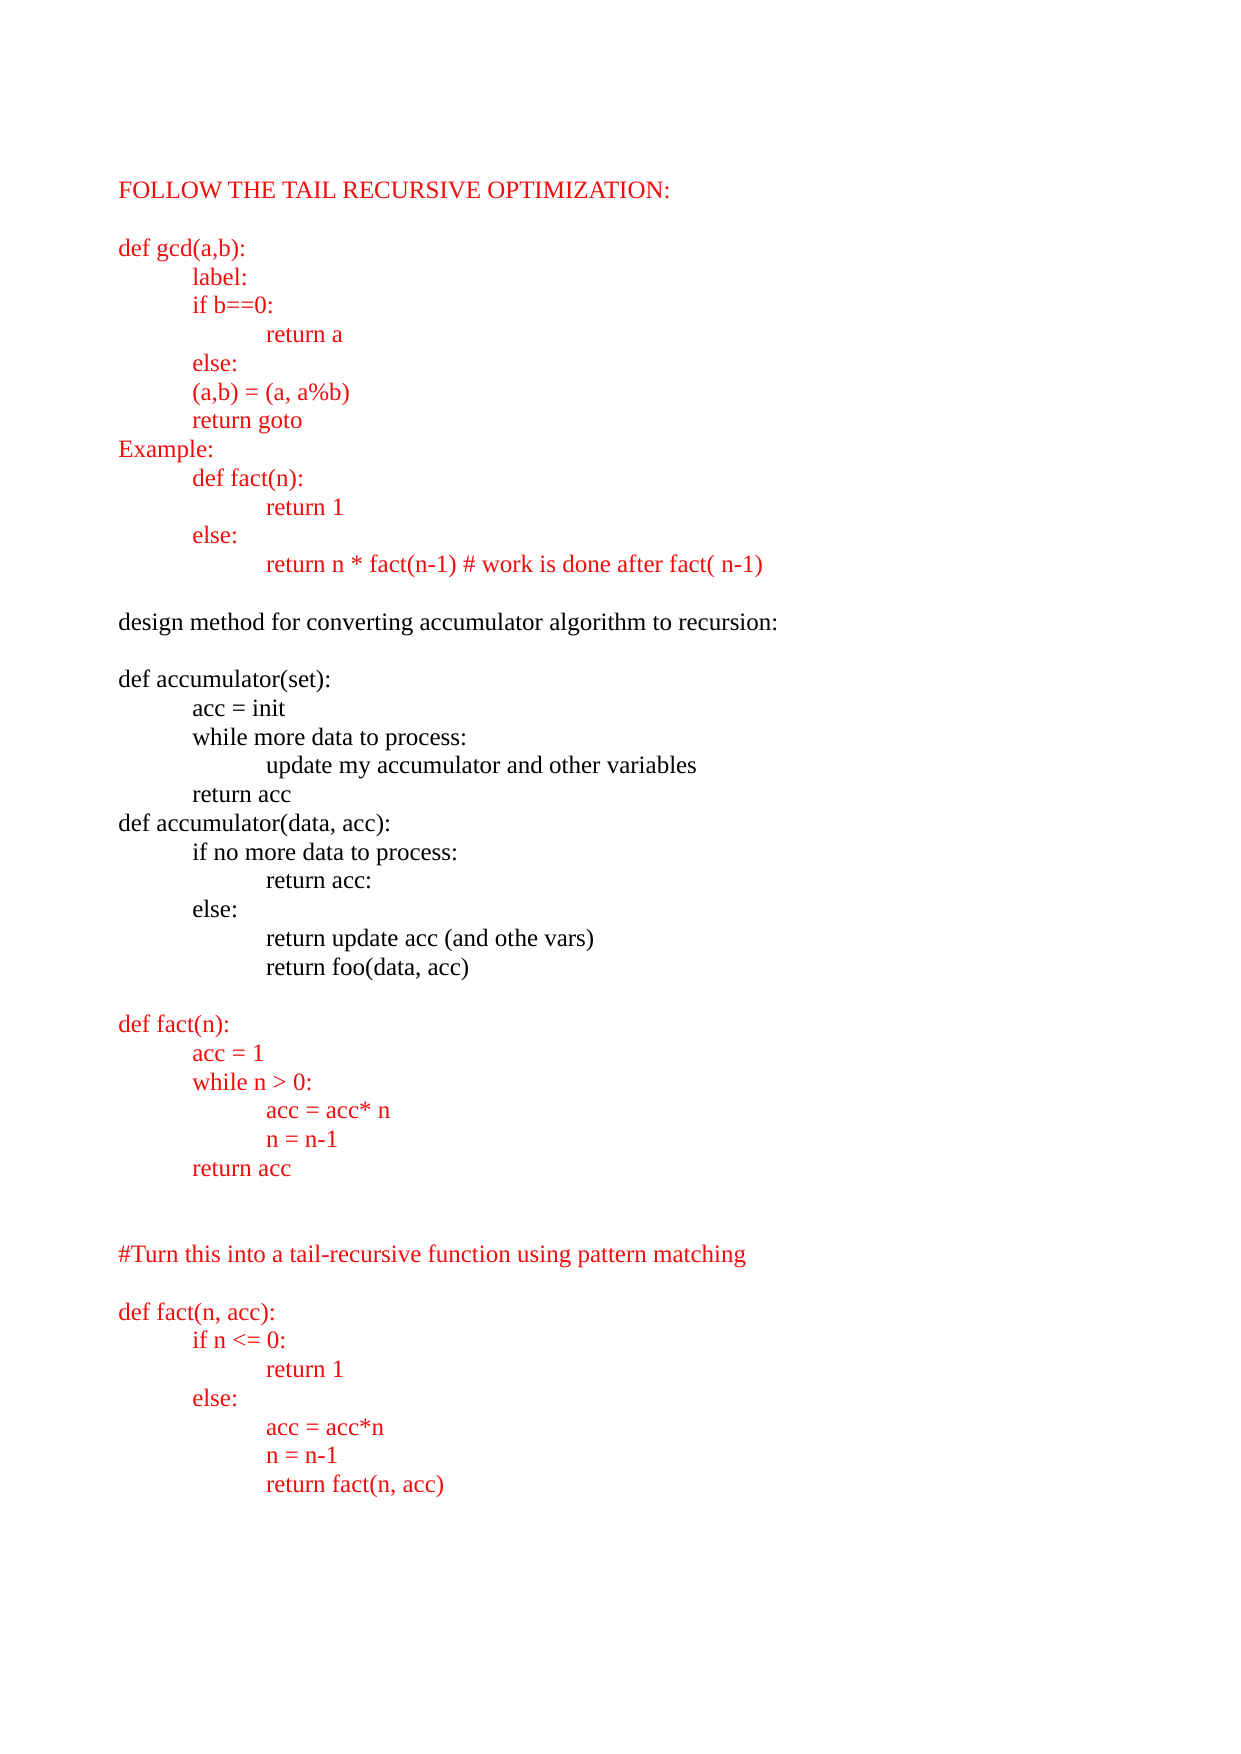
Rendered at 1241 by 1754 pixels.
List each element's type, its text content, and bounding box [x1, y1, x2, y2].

text return 1 [118, 1354, 1122, 1383]
text else: [118, 521, 1122, 549]
text #Turn this into a tail-recursive function using pattern matching [118, 1239, 1122, 1268]
text def fact(n): [118, 463, 1122, 492]
text label: [118, 262, 1122, 291]
text return acc [118, 1153, 1122, 1182]
text Example: [118, 434, 1122, 463]
text def accumulator(data, acc): [118, 808, 1122, 837]
text if n <= 0: [118, 1326, 1122, 1354]
text else: [118, 348, 1122, 377]
text acc = acc* n [118, 1096, 1122, 1124]
text return 1 [118, 492, 1122, 521]
text acc = 1 [118, 1038, 1122, 1067]
text def gcd(a,b): [118, 233, 1122, 262]
text def accumulator(set): [118, 664, 1122, 693]
text (a,b) = (a, a%b) [118, 377, 1122, 406]
text else: [118, 1383, 1122, 1412]
text return a [118, 319, 1122, 348]
text return goto [118, 406, 1122, 434]
text update my accumulator and other variables [118, 751, 1122, 779]
text return acc: [118, 866, 1122, 894]
text FOLLOW THE TAIL RECURSIVE OPTIMIZATION: [118, 147, 1122, 204]
text if no more data to process: [118, 837, 1122, 866]
text while n > 0: [118, 1067, 1122, 1096]
text while more data to process: [118, 722, 1122, 751]
text def fact(n): [118, 1009, 1122, 1038]
text acc = init [118, 693, 1122, 722]
text return fact(n, acc) [118, 1469, 1122, 1498]
text acc = acc*n [118, 1412, 1122, 1441]
text n = n-1 [118, 1441, 1122, 1469]
text n = n-1 [118, 1124, 1122, 1153]
text return foo(data, acc) [118, 952, 1122, 981]
text design method for converting accumulator algorithm to recursion: [118, 607, 1122, 636]
text if b==0: [118, 291, 1122, 319]
text def fact(n, acc): [118, 1297, 1122, 1326]
text return acc [118, 779, 1122, 808]
text return update acc (and othe vars) [118, 923, 1122, 952]
text return n * fact(n-1) # work is done after fact( n-1) [118, 549, 1122, 578]
text else: [118, 894, 1122, 923]
